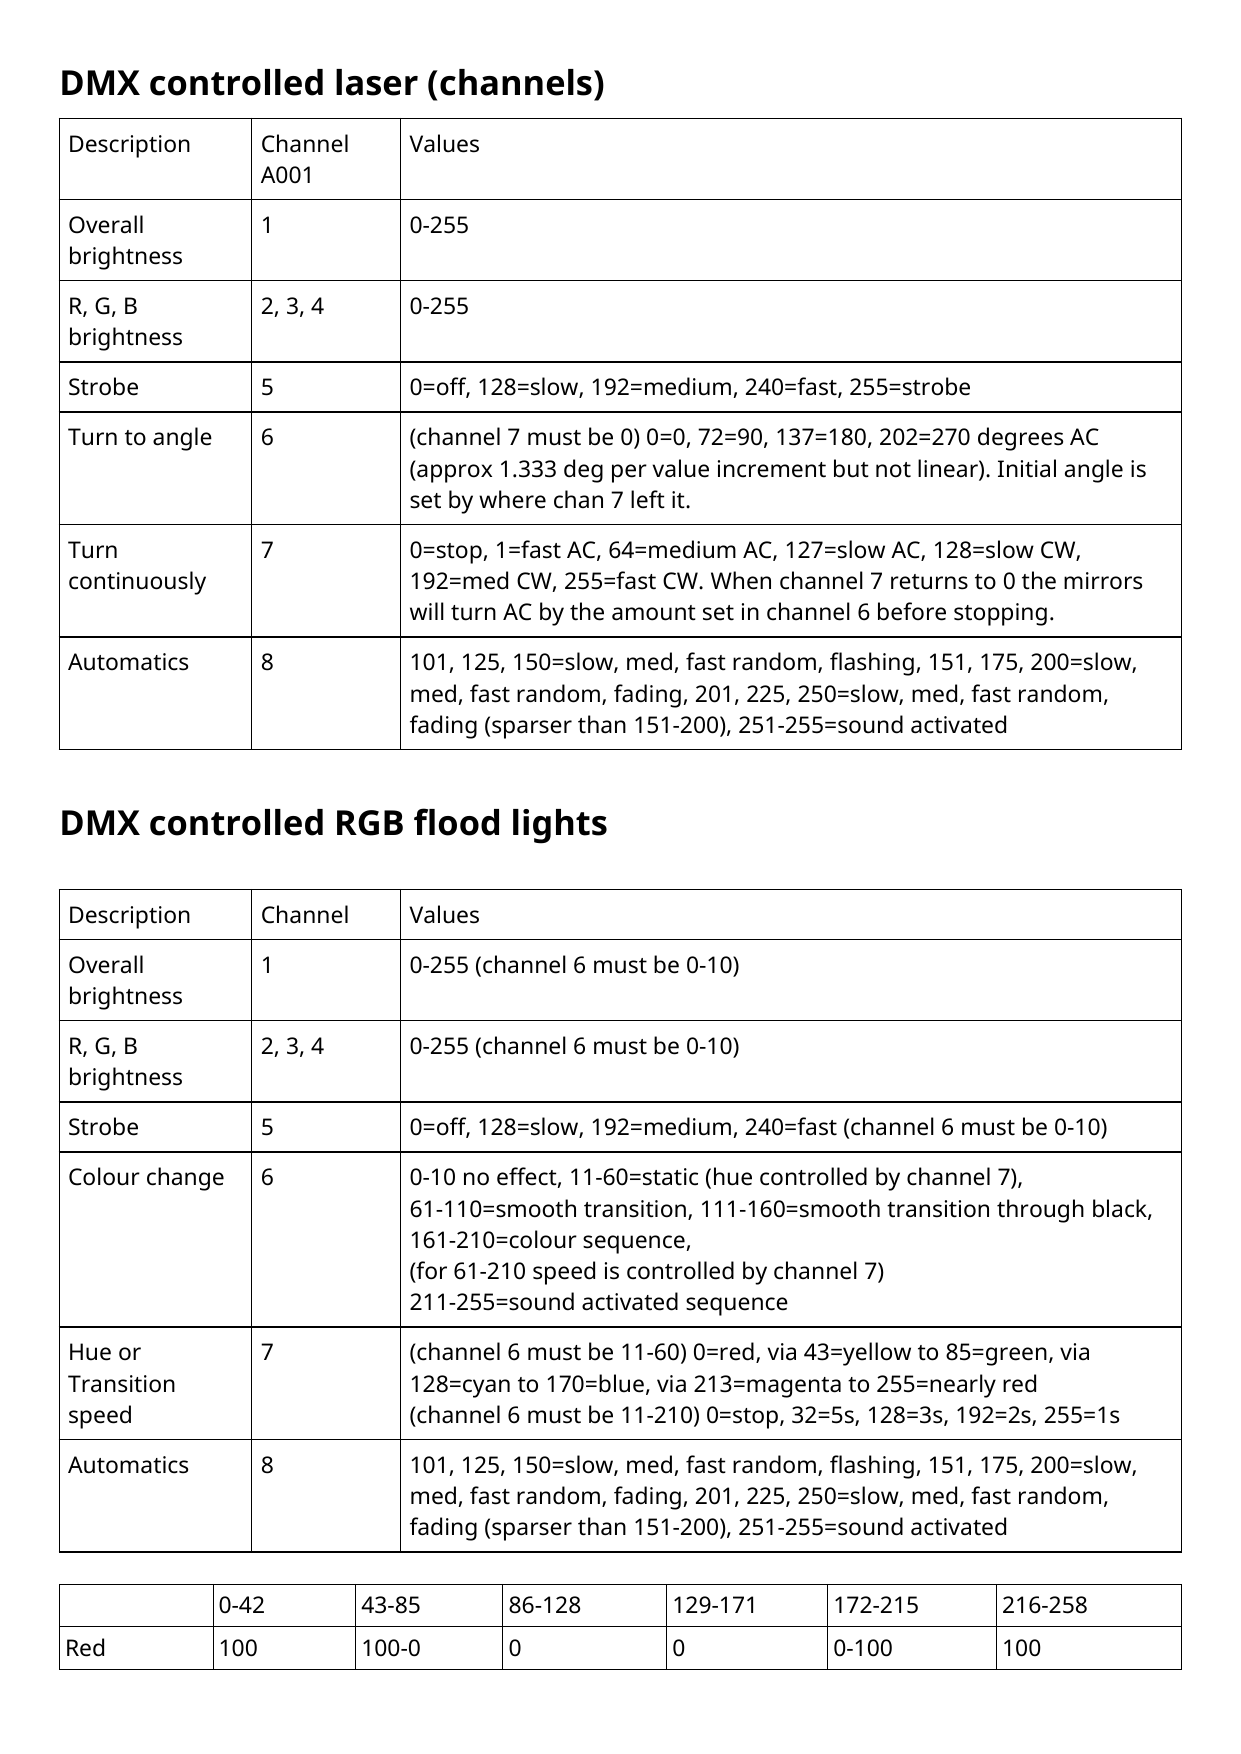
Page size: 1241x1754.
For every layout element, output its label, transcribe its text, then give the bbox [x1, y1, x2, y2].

table_cell 0-10 no effect, 11-60=static (hue controlled by channel 7), 61-110=smooth transition, 111-160=smooth transition through black, 161-210=colour sequence, (for 61-210 speed is controlled by channel 7) 211-255=sound activated sequence [401, 1153, 1181, 1326]
table_header [60, 1585, 213, 1626]
table_cell (channel 6 must be 11-60) 0=red, via 43=yellow to 85=green, via 128=cyan to 170=blue, via 213=magenta to 255=nearly red (channel 6 must be 11-210) 0=stop, 32=5s, 128=3s, 192=2s, 255=1s [401, 1328, 1181, 1439]
table_header Channel A001 [252, 119, 400, 199]
table_cell 7 [252, 1328, 400, 1439]
table_header 0-42 [214, 1585, 355, 1626]
table_header Values [401, 890, 1181, 939]
table_cell 0-255 (channel 6 must be 0-10) [401, 940, 1181, 1020]
table_header 86-128 [503, 1585, 666, 1626]
table_header 129-171 [667, 1585, 827, 1626]
table_cell 1 [252, 940, 400, 1020]
table_header Channel [252, 890, 400, 939]
table_cell Overall brightness [60, 940, 251, 1020]
table_header Description [60, 890, 251, 939]
table_cell 0=stop, 1=fast AC, 64=medium AC, 127=slow AC, 128=slow CW, 192=med CW, 255=fast CW. When channel 7 returns to 0 the mirrors will turn AC by the amount set in channel 6 before stopping. [401, 525, 1181, 636]
table_cell 0 [667, 1627, 827, 1669]
table_header Description [60, 119, 251, 199]
table_cell 7 [252, 525, 400, 636]
table_cell R, G, B brightness [60, 281, 251, 361]
subtitle DMX controlled RGB flood lights [59, 799, 1181, 846]
table_cell 0-100 [828, 1627, 996, 1669]
table_cell 0=off, 128=slow, 192=medium, 240=fast (channel 6 must be 0-10) [401, 1103, 1181, 1151]
table_cell (channel 7 must be 0) 0=0, 72=90, 137=180, 202=270 degrees AC (approx 1.333 deg per value increment but not linear). Initial angle is set by where chan 7 left it. [401, 413, 1181, 524]
table_cell 6 [252, 413, 400, 524]
table_cell Red [60, 1627, 213, 1669]
table_cell Strobe [60, 363, 251, 411]
table_cell 5 [252, 1103, 400, 1151]
table_cell 0 [503, 1627, 666, 1669]
table_cell Strobe [60, 1103, 251, 1151]
table_cell 101, 125, 150=slow, med, fast random, flashing, 151, 175, 200=slow, med, fast random, fading, 201, 225, 250=slow, med, fast random, fading (sparser than 151-200), 251-255=sound activated [401, 638, 1181, 749]
table_cell Overall brightness [60, 200, 251, 280]
table_header Values [401, 119, 1181, 199]
table_cell 8 [252, 1440, 400, 1551]
table_cell R, G, B brightness [60, 1021, 251, 1101]
table_cell 5 [252, 363, 400, 411]
table_cell Hue or Transition speed [60, 1328, 251, 1439]
table_cell 100 [997, 1627, 1181, 1669]
table_cell Automatics [60, 1440, 251, 1551]
table_cell Turn continuously [60, 525, 251, 636]
table_header 216-258 [997, 1585, 1181, 1626]
table_header 43-85 [356, 1585, 502, 1626]
table_cell 6 [252, 1153, 400, 1326]
table_cell 0-255 (channel 6 must be 0-10) [401, 1021, 1181, 1101]
table_cell 2, 3, 4 [252, 1021, 400, 1101]
table_cell Automatics [60, 638, 251, 749]
table_cell 100-0 [356, 1627, 502, 1669]
table_cell Turn to angle [60, 413, 251, 524]
table_cell 100 [214, 1627, 355, 1669]
table_header 172-215 [828, 1585, 996, 1626]
table_cell 0-255 [401, 200, 1181, 280]
subtitle DMX controlled laser (channels) [59, 59, 1181, 106]
table_cell 0-255 [401, 281, 1181, 361]
table_cell 8 [252, 638, 400, 749]
table_cell 1 [252, 200, 400, 280]
table_cell 2, 3, 4 [252, 281, 400, 361]
table_cell Colour change [60, 1153, 251, 1326]
table_cell 0=off, 128=slow, 192=medium, 240=fast, 255=strobe [401, 363, 1181, 411]
table_cell 101, 125, 150=slow, med, fast random, flashing, 151, 175, 200=slow, med, fast random, fading, 201, 225, 250=slow, med, fast random, fading (sparser than 151-200), 251-255=sound activated [401, 1440, 1181, 1551]
